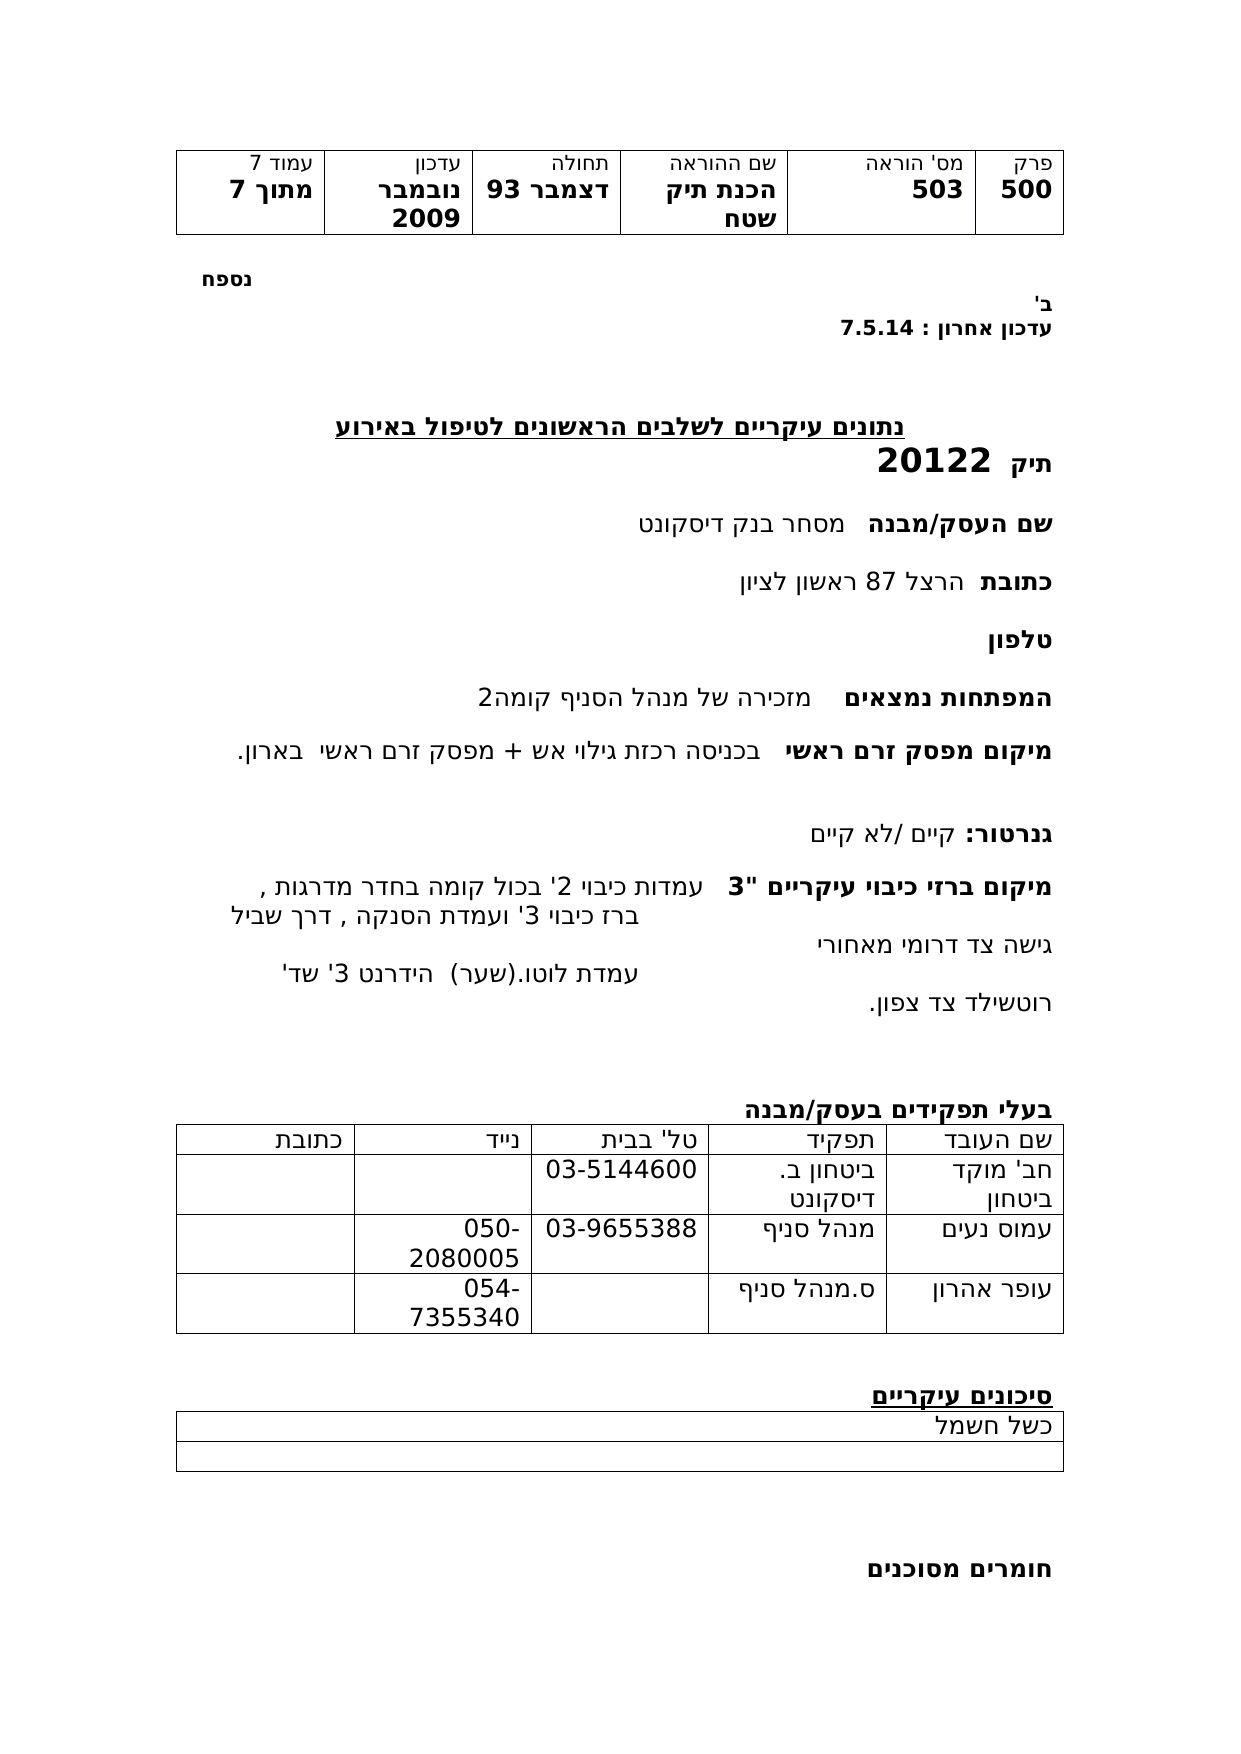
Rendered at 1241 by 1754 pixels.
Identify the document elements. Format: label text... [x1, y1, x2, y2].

table_cell [177, 1155, 354, 1214]
table_header טל' בבית [532, 1125, 708, 1154]
text טלפון [187, 625, 1053, 654]
text ברז כיבוי 3' ועמדת הסנקה , דרך שביל גישה צד דרומי מאחורי [187, 901, 1053, 959]
text חומרים מסוכנים [187, 1554, 1053, 1583]
table_header נייד [355, 1125, 531, 1154]
table_header מס' הוראה 503 [788, 151, 975, 234]
table_header עדכון נובמבר 2009 [325, 151, 472, 234]
text מיקום ברזי כיבוי עיקריים "3 עמדות כיבוי 2' בכול קומה בחדר מדרגות , [187, 872, 1053, 901]
table_cell [177, 1442, 1063, 1471]
table_header עמוד 7 מתוך 7 [177, 151, 324, 234]
table_header כתובת [177, 1125, 354, 1154]
text סיכונים עיקריים [187, 1381, 1053, 1411]
table_header פרק 500 [976, 151, 1063, 234]
text המפתחות נמצאים מזכירה של מנהל הסניף קומה2 [187, 683, 1053, 712]
table_cell 03-5144600 [532, 1155, 708, 1214]
table_header כשל חשמל [177, 1412, 1063, 1441]
text בעלי תפקידים בעסק/מבנה [187, 1095, 1053, 1124]
table_cell ס.מנהל סניף [709, 1274, 886, 1332]
text נתונים עיקריים לשלבים הראשונים לטיפול באירוע [187, 413, 1053, 442]
table_cell [532, 1274, 708, 1332]
text מיקום מפסק זרם ראשי בכניסה רכזת גילוי אש + מפסק זרם ראשי בארון. [187, 736, 1053, 765]
table_cell עופר אהרון [887, 1274, 1063, 1332]
text כתובת הרצל 87 ראשון לציון [187, 567, 1053, 596]
table_header תפקיד [709, 1125, 886, 1154]
text גנרטור: קיים /לא קיים [187, 819, 1053, 848]
text עדכון אחרון : 7.5.14 [187, 316, 1053, 341]
text שם העסק/מבנה מסחר בנק דיסקונט [187, 509, 1053, 538]
table_cell 050-2080005 [355, 1215, 531, 1273]
table_cell [177, 1274, 354, 1332]
table_header שם ההוראה הכנת תיק שטח [621, 151, 787, 234]
text נספח ב' [187, 263, 1053, 316]
table_header שם העובד [887, 1125, 1063, 1154]
table_cell חב' מוקד ביטחון [887, 1155, 1063, 1214]
table_cell [177, 1215, 354, 1273]
table_cell מנהל סניף [709, 1215, 886, 1273]
table_header תחולה דצמבר 93 [473, 151, 620, 234]
table_cell ביטחון ב.דיסקונט [709, 1155, 886, 1214]
table_cell 03-9655388 [532, 1215, 708, 1273]
text תיק 20122 [187, 442, 1053, 481]
table_cell עמוס נעים [887, 1215, 1063, 1273]
text עמדת לוטו.(שער) הידרנט 3' שד' רוטשילד צד צפון. [187, 959, 1053, 1018]
table_cell 054-7355340 [355, 1274, 531, 1332]
table_cell [355, 1155, 531, 1214]
